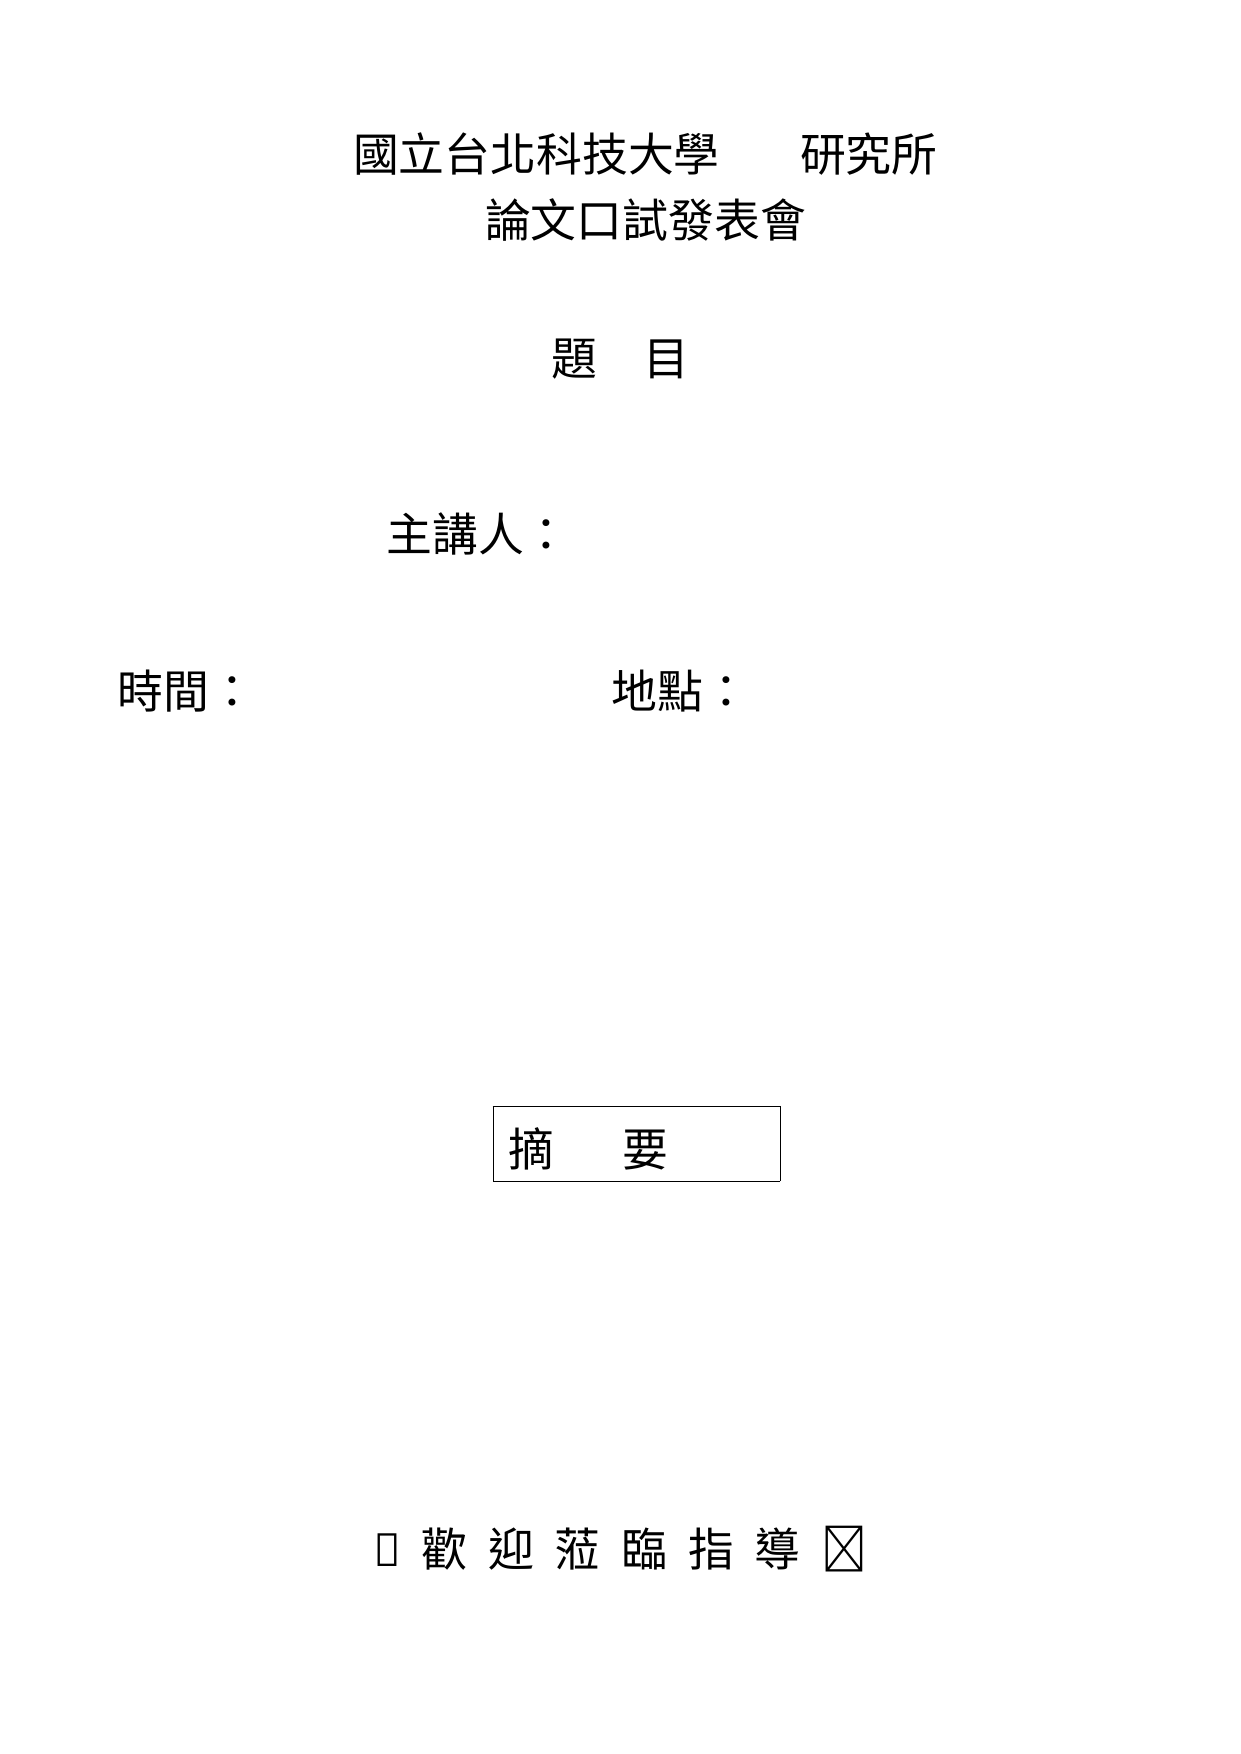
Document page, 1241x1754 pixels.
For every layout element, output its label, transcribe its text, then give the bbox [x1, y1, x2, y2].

table_header 時間： [115, 617, 567, 721]
table_header 題 目 [115, 304, 1126, 408]
text 論文口試發表會 [118, 184, 1122, 251]
text 國立台北科技大學 研究所 [118, 118, 1122, 184]
table_header 地點： [609, 617, 1079, 721]
table_header [115, 774, 1126, 1513]
table_header 主講人： [383, 460, 857, 564]
text 歡迎蒞臨指導 [118, 1513, 1122, 1580]
table_header [568, 617, 609, 721]
